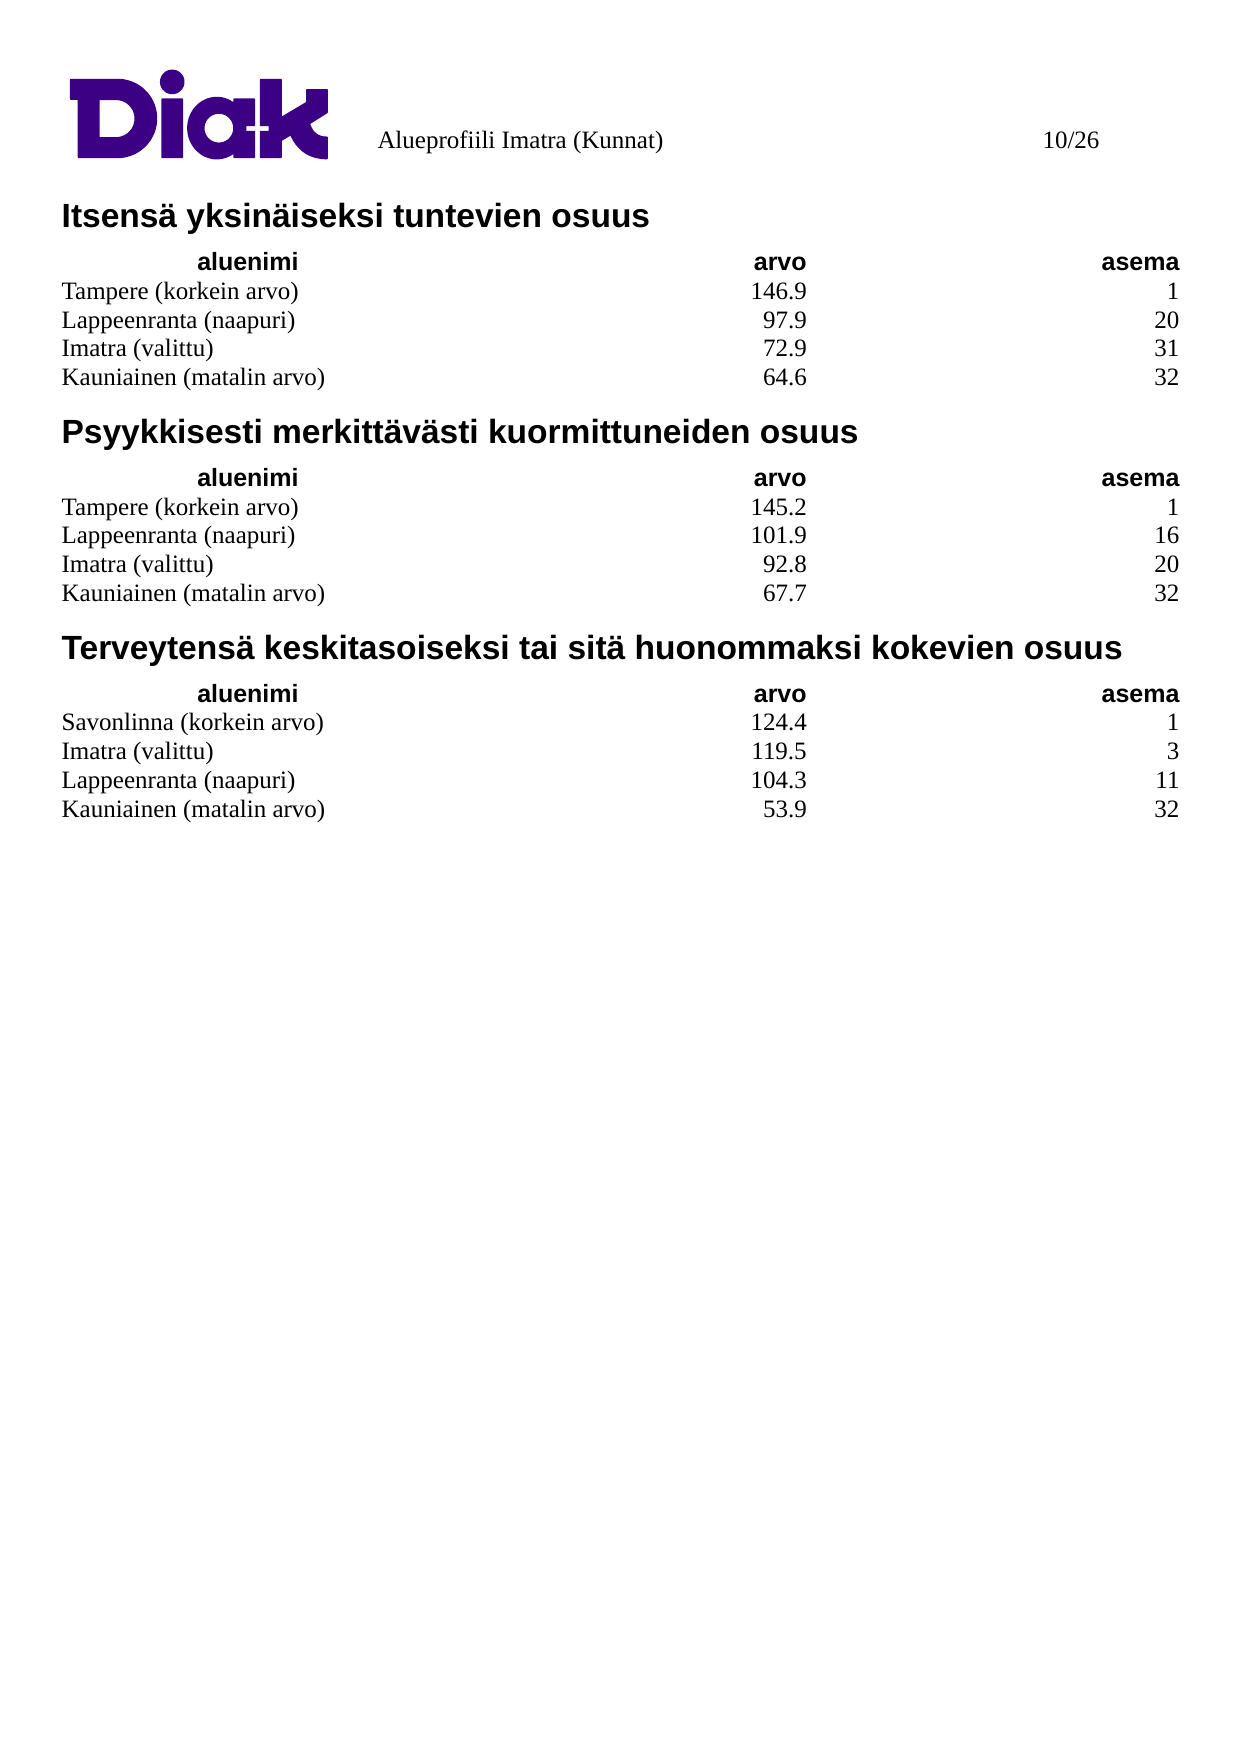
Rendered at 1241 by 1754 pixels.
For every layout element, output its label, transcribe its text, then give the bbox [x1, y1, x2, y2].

table_header aluenimi [61, 679, 434, 707]
table_cell 124.4 [434, 708, 806, 736]
table_cell Kauniainen (matalin arvo) [61, 794, 434, 822]
subtitle Itsensä yksinäiseksi tuntevien osuus [61, 196, 1179, 235]
table_cell 20 [806, 549, 1179, 578]
table_cell Kauniainen (matalin arvo) [61, 362, 434, 391]
table_cell 1 [806, 708, 1179, 736]
table_cell 92.8 [434, 549, 806, 578]
table_cell 119.5 [434, 736, 806, 765]
table_header asema [806, 679, 1179, 707]
table_cell 1 [806, 276, 1179, 305]
table_header asema [806, 463, 1179, 492]
table_cell 31 [806, 334, 1179, 362]
table_header aluenimi [61, 463, 434, 492]
table_cell 1 [806, 492, 1179, 521]
table_cell 32 [806, 362, 1179, 391]
subtitle Psyykkisesti merkittävästi kuormittuneiden osuus [61, 412, 1179, 451]
table_cell 16 [806, 521, 1179, 549]
table_cell Imatra (valittu) [61, 334, 434, 362]
table_cell Lappeenranta (naapuri) [61, 305, 434, 333]
table_cell 3 [806, 736, 1179, 765]
table_cell 11 [806, 765, 1179, 794]
table_cell 53.9 [434, 794, 806, 822]
table_cell Imatra (valittu) [61, 549, 434, 578]
table_header arvo [434, 247, 806, 276]
table_cell 146.9 [434, 276, 806, 305]
table_cell 72.9 [434, 334, 806, 362]
table_cell 104.3 [434, 765, 806, 794]
table_cell 32 [806, 794, 1179, 822]
table_cell Imatra (valittu) [61, 736, 434, 765]
table_header arvo [434, 679, 806, 707]
table_cell Lappeenranta (naapuri) [61, 765, 434, 794]
table_cell Tampere (korkein arvo) [61, 276, 434, 305]
table_cell 97.9 [434, 305, 806, 333]
table_cell 64.6 [434, 362, 806, 391]
table_cell 67.7 [434, 578, 806, 607]
table_cell 32 [806, 578, 1179, 607]
table_header asema [806, 247, 1179, 276]
table_cell Tampere (korkein arvo) [61, 492, 434, 521]
subtitle Terveytensä keskitasoiseksi tai sitä huonommaksi kokevien osuus [61, 628, 1179, 666]
table_cell Kauniainen (matalin arvo) [61, 578, 434, 607]
table_cell 101.9 [434, 521, 806, 549]
table_header arvo [434, 463, 806, 492]
table_cell Lappeenranta (naapuri) [61, 521, 434, 549]
table_cell Savonlinna (korkein arvo) [61, 708, 434, 736]
table_cell 145.2 [434, 492, 806, 521]
table_header aluenimi [61, 247, 434, 276]
table_cell 20 [806, 305, 1179, 333]
